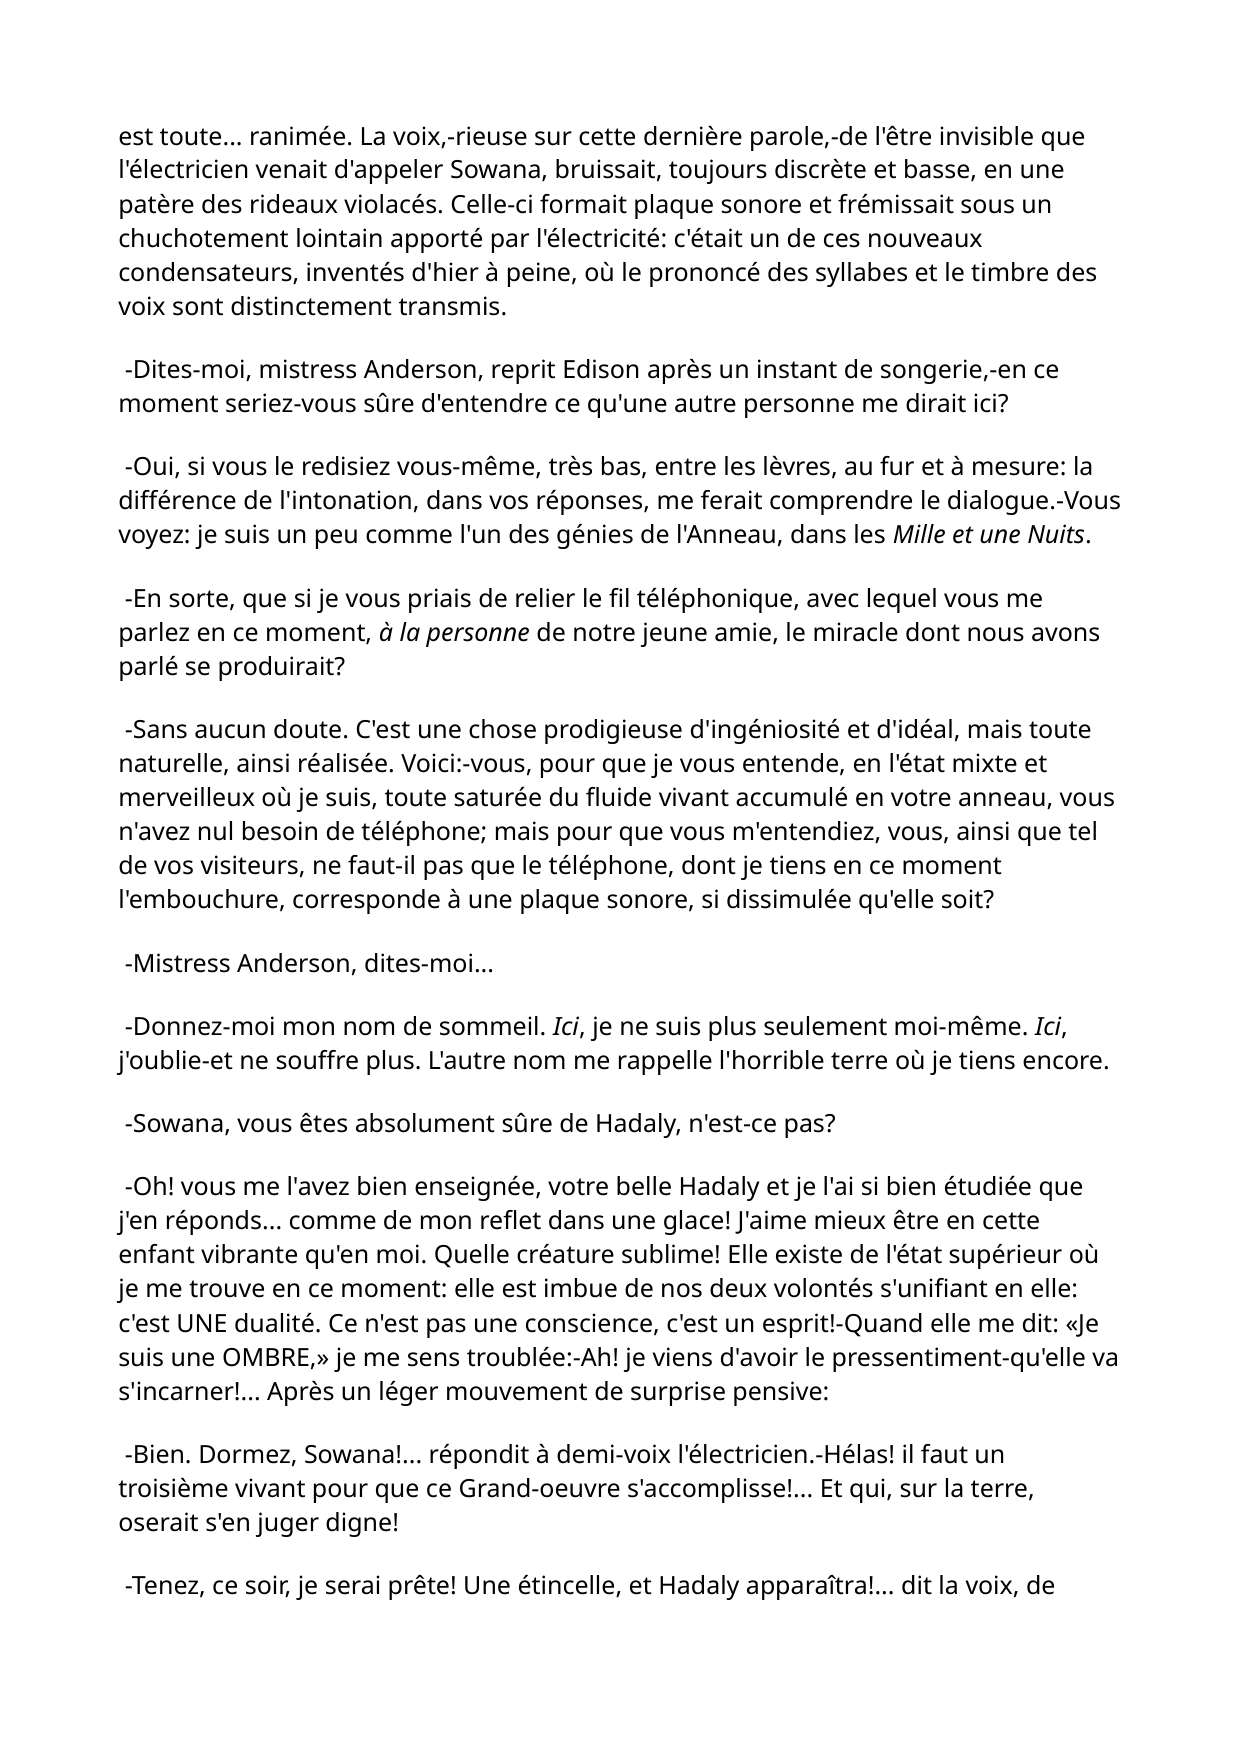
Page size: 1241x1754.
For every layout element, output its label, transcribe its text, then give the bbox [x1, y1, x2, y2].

text -Donnez-moi mon nom de sommeil. Ici, je ne suis plus seulement moi-même. Ici, j'oublie-et ne souffre plus. L'autre nom me rappelle l'horrible terre où je tiens encore. [118, 1008, 1122, 1077]
text -Tenez, ce soir, je serai prête! Une étincelle, et Hadaly apparaîtra!... dit la voix, de [118, 1568, 1122, 1602]
text est toute... ranimée. La voix,-rieuse sur cette dernière parole,-de l'être invisible que l'électricien venait d'appeler Sowana, bruissait, toujours discrète et basse, en une patère des rideaux violacés. Celle-ci formait plaque sonore et frémissait sous un chuchotement lointain apporté par l'électricité: c'était un de ces nouveaux condensateurs, inventés d'hier à peine, où le prononcé des syllabes et le timbre des voix sont distinctement transmis. [118, 118, 1122, 322]
text -Bien. Dormez, Sowana!... répondit à demi-voix l'électricien.-Hélas! il faut un troisième vivant pour que ce Grand-oeuvre s'accomplisse!... Et qui, sur la terre, oserait s'en juger digne! [118, 1437, 1122, 1539]
text -Oui, si vous le redisiez vous-même, très bas, entre les lèvres, au fur et à mesure: la différence de l'intonation, dans vos réponses, me ferait comprendre le dialogue.-Vous voyez: je suis un peu comme l'un des génies de l'Anneau, dans les Mille et une Nuits. [118, 449, 1122, 551]
text -Dites-moi, mistress Anderson, reprit Edison après un instant de songerie,-en ce moment seriez-vous sûre d'entendre ce qu'une autre personne me dirait ici? [118, 352, 1122, 420]
text -Oh! vous me l'avez bien enseignée, votre belle Hadaly et je l'ai si bien étudiée que j'en réponds... comme de mon reflet dans une glace! J'aime mieux être en cette enfant vibrante qu'en moi. Quelle créature sublime! Elle existe de l'état supérieur où je me trouve en ce moment: elle est imbue de nos deux volontés s'unifiant en elle: c'est UNE dualité. Ce n'est pas une conscience, c'est un esprit!-Quand elle me dit: «Je suis une OMBRE,» je me sens troublée:-Ah! je viens d'avoir le pressentiment-qu'elle va s'incarner!... Après un léger mouvement de surprise pensive: [118, 1169, 1122, 1407]
text -Mistress Anderson, dites-moi... [118, 945, 1122, 979]
text -Sowana, vous êtes absolument sûre de Hadaly, n'est-ce pas? [118, 1106, 1122, 1140]
text -Sans aucun doute. C'est une chose prodigieuse d'ingéniosité et d'idéal, mais toute naturelle, ainsi réalisée. Voici:-vous, pour que je vous entende, en l'état mixte et merveilleux où je suis, toute saturée du fluide vivant accumulé en votre anneau, vous n'avez nul besoin de téléphone; mais pour que vous m'entendiez, vous, ainsi que tel de vos visiteurs, ne faut-il pas que le téléphone, dont je tiens en ce moment l'embouchure, corresponde à une plaque sonore, si dissimulée qu'elle soit? [118, 712, 1122, 916]
text -En sorte, que si je vous priais de relier le fil téléphonique, avec lequel vous me parlez en ce moment, à la personne de notre jeune amie, le miracle dont nous avons parlé se produirait? [118, 580, 1122, 682]
